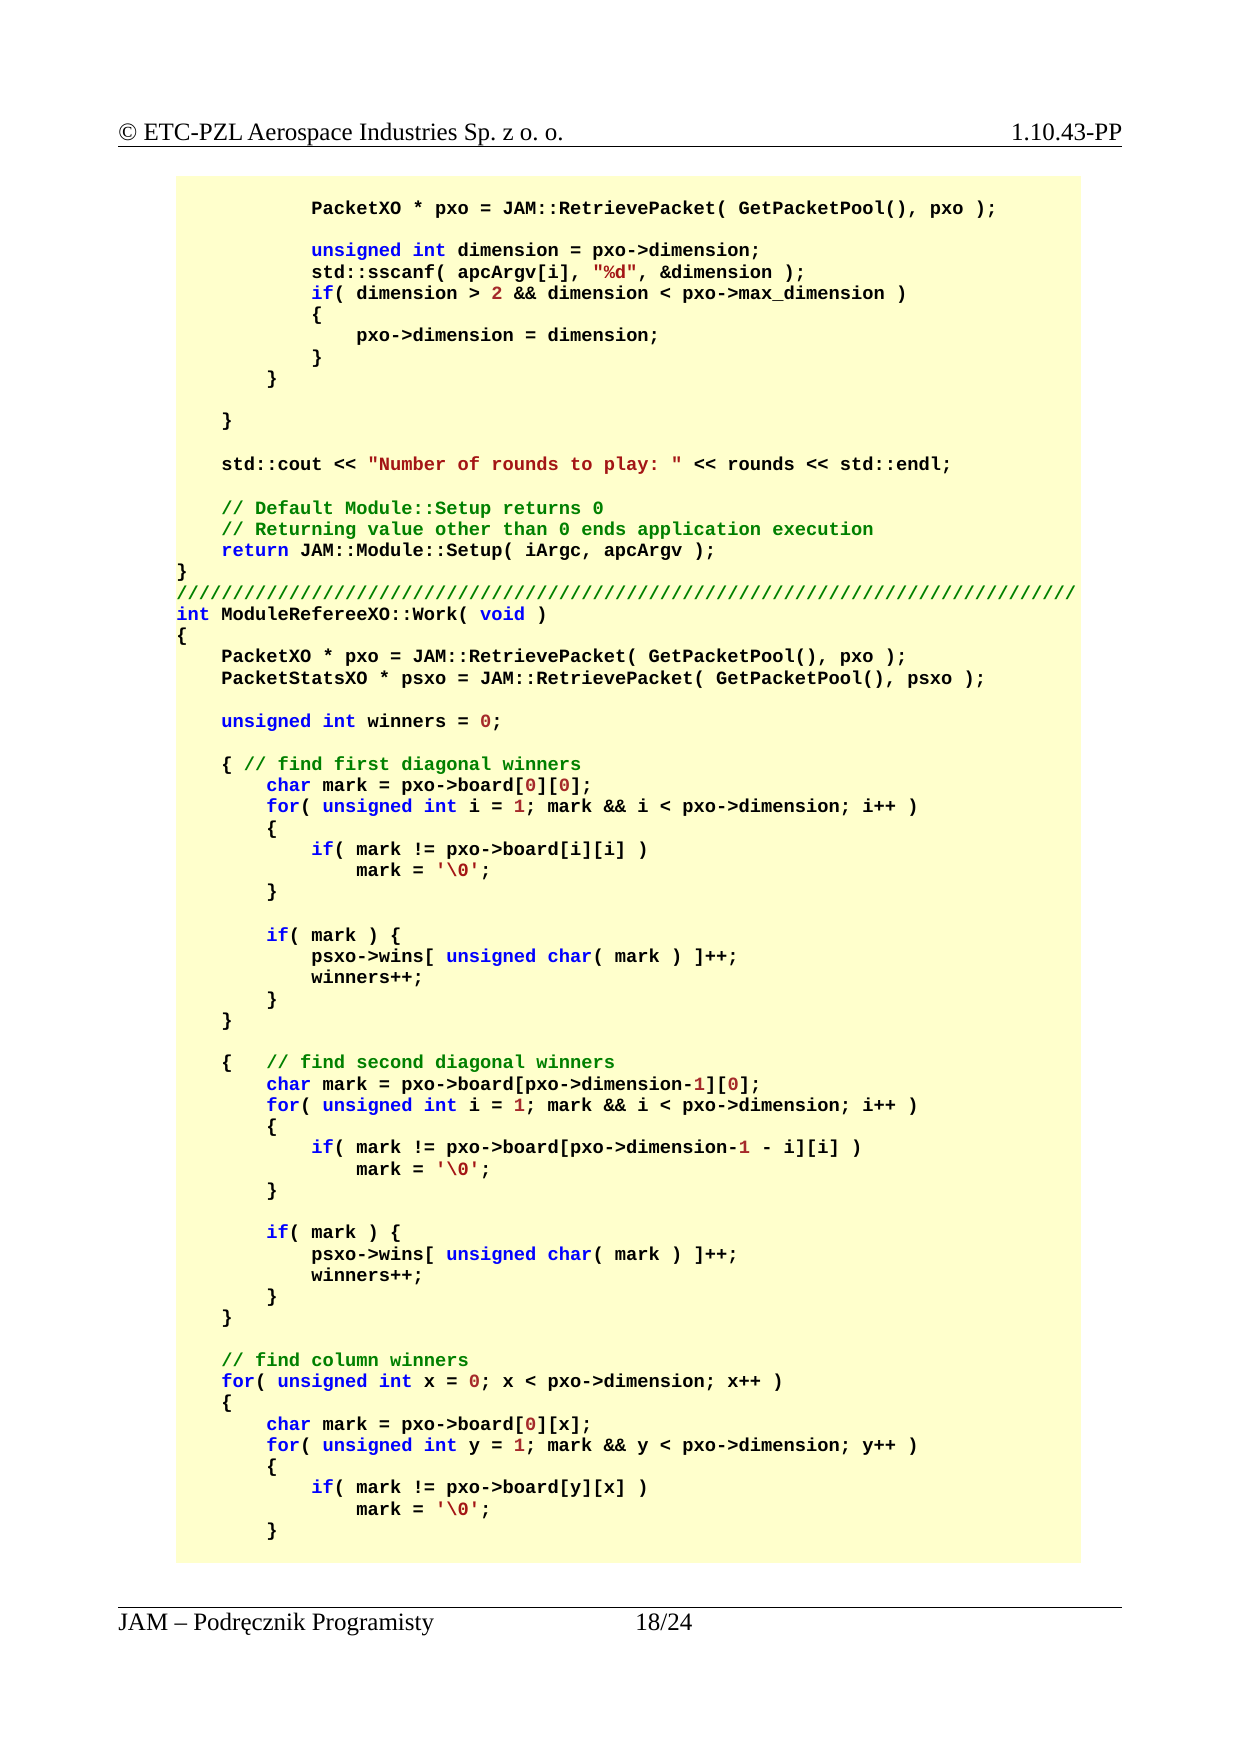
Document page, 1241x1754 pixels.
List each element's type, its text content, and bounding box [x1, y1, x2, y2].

text } [176, 989, 1081, 1011]
text std::sscanf( apcArgv[i], "%d", &dimension ); [176, 262, 1081, 284]
text // Returning value other than 0 ends application execution [176, 520, 1081, 541]
text { [176, 305, 1081, 326]
text if( mark ) { [176, 926, 1081, 947]
text } [176, 1521, 1081, 1542]
text } [176, 1011, 1081, 1032]
text if( mark != pxo->board[pxo->dimension-1 - i][i] ) [176, 1138, 1081, 1159]
text } [176, 369, 1081, 390]
text { [176, 1457, 1081, 1478]
text } [176, 882, 1081, 903]
text { [176, 818, 1081, 840]
text if( dimension > 2 && dimension < pxo->max_dimension ) [176, 284, 1081, 305]
text if( mark ) { [176, 1223, 1081, 1244]
text } [176, 1308, 1081, 1329]
text char mark = pxo->board[0][x]; [176, 1414, 1081, 1436]
text mark = '\0'; [176, 1159, 1081, 1181]
text if( mark != pxo->board[y][x] ) [176, 1478, 1081, 1499]
text int ModuleRefereeXO::Work( void ) [176, 605, 1081, 626]
text std::cout << "Number of rounds to play: " << rounds << std::endl; [176, 455, 1081, 476]
text mark = '\0'; [176, 861, 1081, 882]
text return JAM::Module::Setup( iArgc, apcArgv ); [176, 541, 1081, 562]
text { [176, 1393, 1081, 1414]
text psxo->wins[ unsigned char( mark ) ]++; [176, 1244, 1081, 1266]
text for( unsigned int i = 1; mark && i < pxo->dimension; i++ ) [176, 1096, 1081, 1117]
text } [176, 347, 1081, 369]
text char mark = pxo->board[0][0]; [176, 776, 1081, 797]
text } [176, 562, 1081, 583]
text winners++; [176, 1266, 1081, 1287]
text for( unsigned int x = 0; x < pxo->dimension; x++ ) [176, 1372, 1081, 1393]
text { // find second diagonal winners [176, 1053, 1081, 1074]
text PacketStatsXO * psxo = JAM::RetrievePacket( GetPacketPool(), psxo ); [176, 668, 1081, 690]
text unsigned int dimension = pxo->dimension; [176, 241, 1081, 262]
text { // find first diagonal winners [176, 755, 1081, 776]
text } [176, 1181, 1081, 1202]
text { [176, 626, 1081, 647]
text char mark = pxo->board[pxo->dimension-1][0]; [176, 1074, 1081, 1096]
text PacketXO * pxo = JAM::RetrievePacket( GetPacketPool(), pxo ); [176, 647, 1081, 668]
text unsigned int winners = 0; [176, 712, 1081, 733]
text winners++; [176, 968, 1081, 989]
text for( unsigned int i = 1; mark && i < pxo->dimension; i++ ) [176, 797, 1081, 818]
text mark = '\0'; [176, 1499, 1081, 1521]
text // find column winners [176, 1351, 1081, 1372]
text for( unsigned int y = 1; mark && y < pxo->dimension; y++ ) [176, 1436, 1081, 1457]
text pxo->dimension = dimension; [176, 326, 1081, 347]
text } [176, 411, 1081, 432]
text } [176, 1287, 1081, 1308]
text //////////////////////////////////////////////////////////////////////////////// [176, 583, 1081, 605]
text psxo->wins[ unsigned char( mark ) ]++; [176, 947, 1081, 968]
text PacketXO * pxo = JAM::RetrievePacket( GetPacketPool(), pxo ); [176, 199, 1081, 220]
text if( mark != pxo->board[i][i] ) [176, 840, 1081, 861]
text { [176, 1117, 1081, 1138]
text // Default Module::Setup returns 0 [176, 498, 1081, 520]
